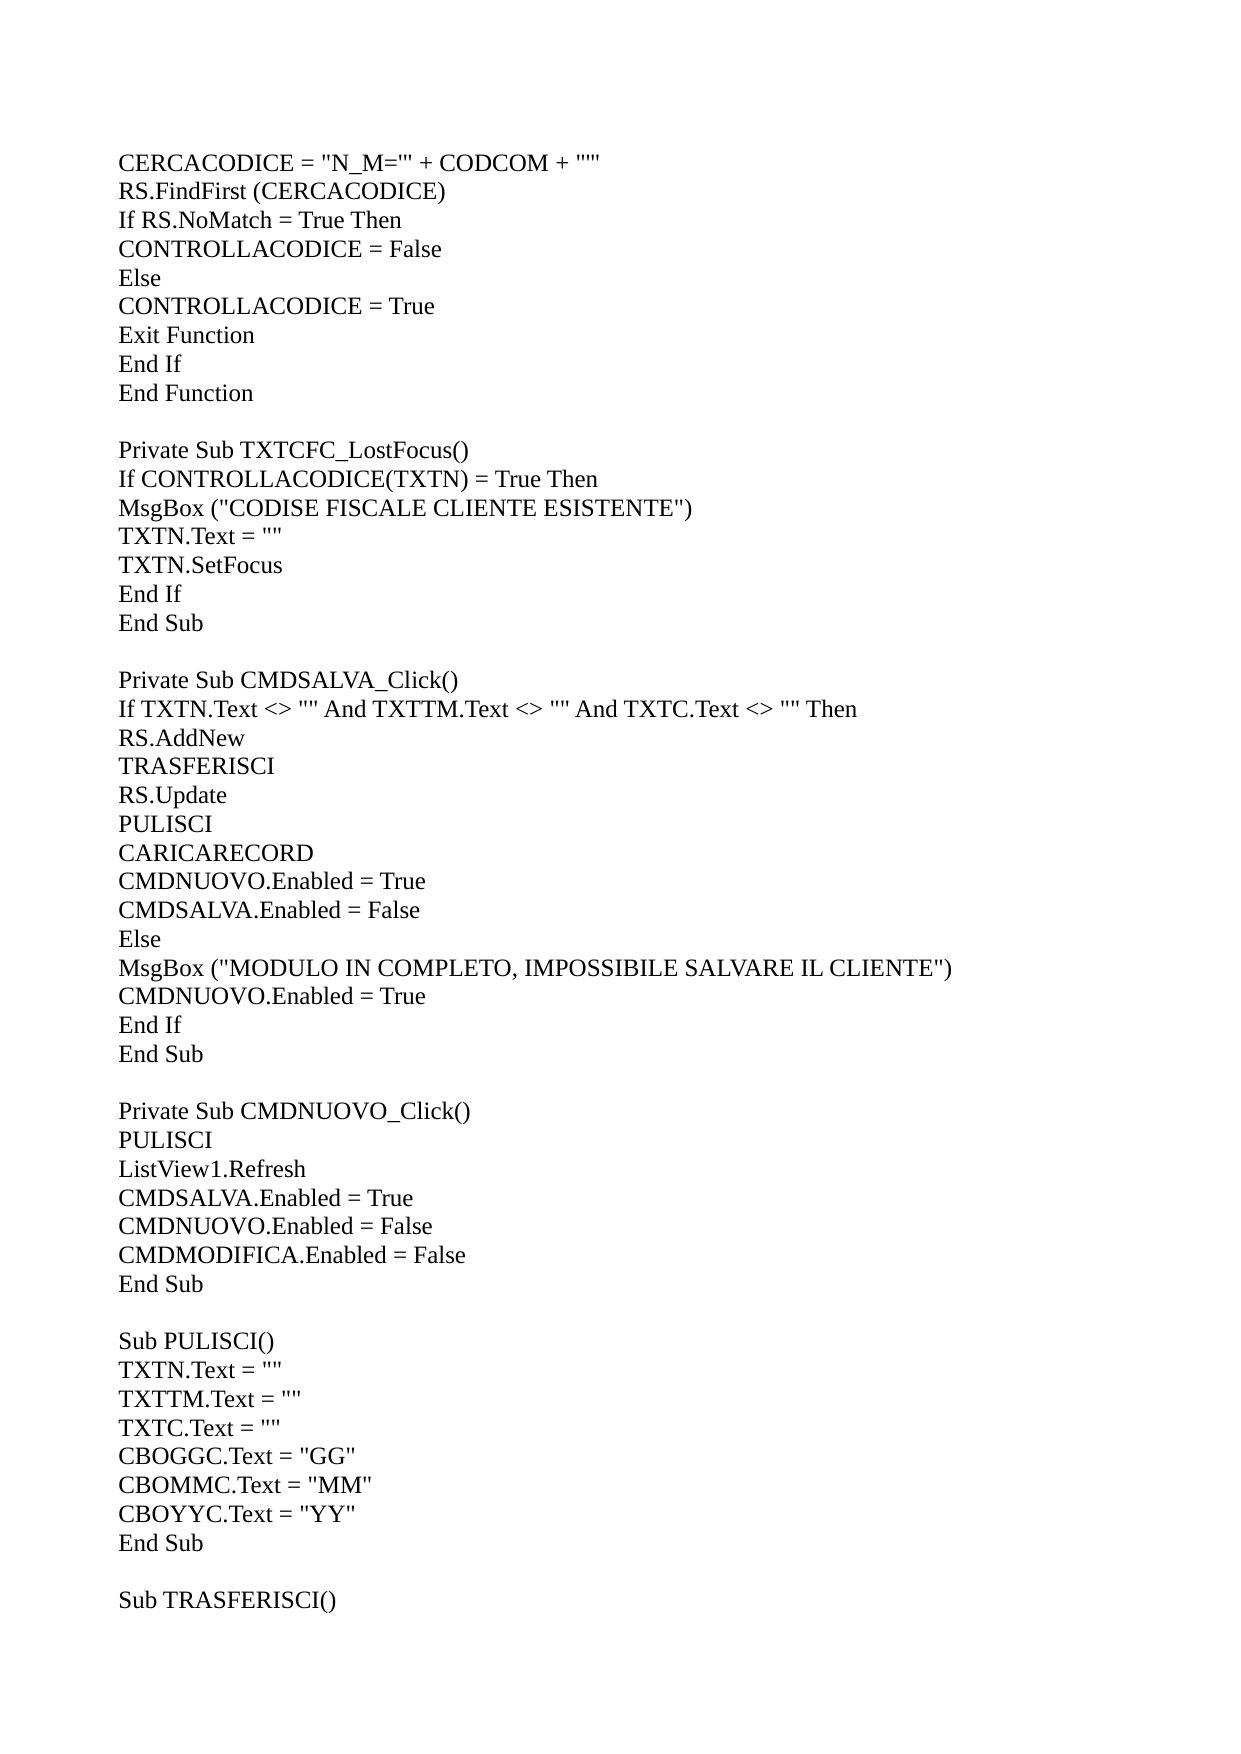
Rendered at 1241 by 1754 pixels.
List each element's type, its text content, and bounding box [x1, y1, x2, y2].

text CONTROLLACODICE = True [118, 291, 1122, 320]
text End If [118, 579, 1122, 608]
text Exit Function [118, 320, 1122, 349]
text End If [118, 1010, 1122, 1039]
text CMDSALVA.Enabled = True [118, 1183, 1122, 1211]
text If TXTN.Text <> "" And TXTTM.Text <> "" And TXTC.Text <> "" Then [118, 694, 1122, 723]
text CMDNUOVO.Enabled = True [118, 981, 1122, 1010]
text TRASFERISCI [118, 751, 1122, 780]
text Else [118, 924, 1122, 953]
text End If [118, 349, 1122, 378]
text CBOYYC.Text = "YY" [118, 1499, 1122, 1528]
text TXTC.Text = "" [118, 1413, 1122, 1441]
text Private Sub CMDSALVA_Click() [118, 665, 1122, 694]
text CARICARECORD [118, 838, 1122, 866]
text CERCACODICE = "N_M='" + CODCOM + "'" [118, 148, 1122, 176]
text CONTROLLACODICE = False [118, 234, 1122, 263]
text PULISCI [118, 1125, 1122, 1154]
text End Function [118, 378, 1122, 406]
text MsgBox ("CODISE FISCALE CLIENTE ESISTENTE") [118, 493, 1122, 521]
text Private Sub CMDNUOVO_Click() [118, 1096, 1122, 1125]
text Else [118, 263, 1122, 291]
text CMDNUOVO.Enabled = False [118, 1211, 1122, 1240]
text End Sub [118, 1269, 1122, 1298]
text CMDSALVA.Enabled = False [118, 895, 1122, 924]
text PULISCI [118, 809, 1122, 838]
text TXTN.Text = "" [118, 521, 1122, 550]
text CMDMODIFICA.Enabled = False [118, 1240, 1122, 1269]
text MsgBox ("MODULO IN COMPLETO, IMPOSSIBILE SALVARE IL CLIENTE") [118, 953, 1122, 981]
text TXTTM.Text = "" [118, 1384, 1122, 1413]
text If RS.NoMatch = True Then [118, 205, 1122, 234]
text Sub PULISCI() [118, 1326, 1122, 1355]
text Sub TRASFERISCI() [118, 1585, 1122, 1614]
text CBOGGC.Text = "GG" [118, 1441, 1122, 1470]
text TXTN.SetFocus [118, 550, 1122, 579]
text ListView1.Refresh [118, 1154, 1122, 1183]
text End Sub [118, 1039, 1122, 1068]
text End Sub [118, 1528, 1122, 1556]
text RS.FindFirst (CERCACODICE) [118, 176, 1122, 205]
text RS.AddNew [118, 723, 1122, 751]
text If CONTROLLACODICE(TXTN) = True Then [118, 464, 1122, 493]
text CBOMMC.Text = "MM" [118, 1470, 1122, 1499]
text Private Sub TXTCFC_LostFocus() [118, 435, 1122, 464]
text End Sub [118, 608, 1122, 636]
text TXTN.Text = "" [118, 1355, 1122, 1384]
text RS.Update [118, 780, 1122, 809]
text CMDNUOVO.Enabled = True [118, 866, 1122, 895]
